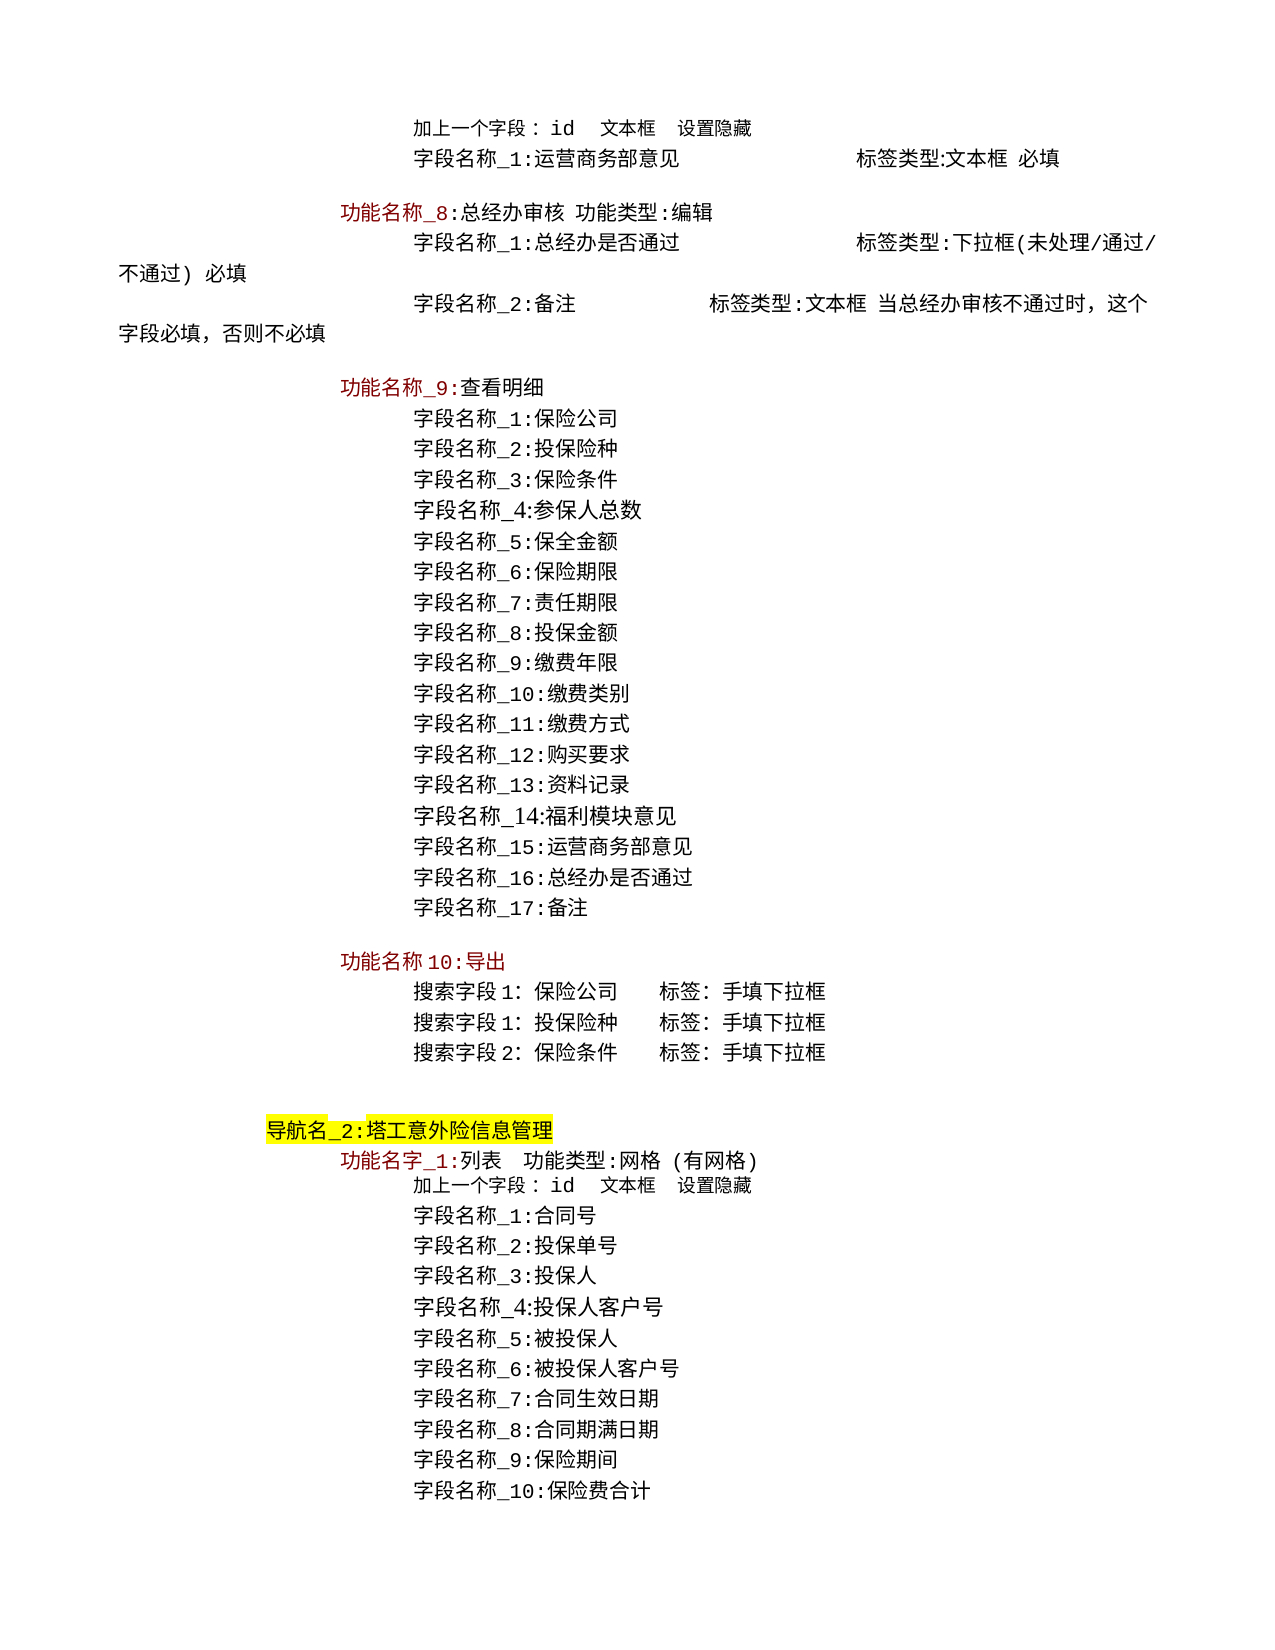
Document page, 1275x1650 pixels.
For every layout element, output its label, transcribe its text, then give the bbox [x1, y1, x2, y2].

text 功能名称_9:查看明细 [118, 372, 1157, 402]
text 字段名称_1:总经办是否通过 标签类型:下拉框(未处理/通过/不通过) 必填 [118, 226, 1157, 287]
text 字段名称_7:责任期限 [118, 586, 1157, 616]
text 搜索字段1：保险公司 标签：手填下拉框 [118, 976, 1157, 1006]
text 字段名称_1:运营商务部意见 标签类型:文本框 必填 [118, 142, 1157, 172]
text 功能名称10:导出 [118, 945, 1157, 976]
text 字段名称_14:福利模块意见 [118, 799, 1157, 830]
text 加上一个字段 ：id 文本框 设置隐藏 [118, 1175, 1157, 1199]
text 字段名称_4:投保人客户号 [118, 1290, 1157, 1322]
text 导航名_2:塔工意外险信息管理 [118, 1114, 1157, 1144]
text 字段名称_13:资料记录 [118, 768, 1157, 799]
text 功能名字_1:列表 功能类型:网格 (有网格) [118, 1144, 1157, 1175]
text 字段名称_17:备注 [118, 891, 1157, 922]
text 字段名称_5:被投保人 [118, 1322, 1157, 1352]
text 字段名称_5:保全金额 [118, 525, 1157, 555]
text 搜索字段2：保险条件 标签：手填下拉框 [118, 1036, 1157, 1067]
text 字段名称_15:运营商务部意见 [118, 830, 1157, 861]
text 功能名称_8:总经办审核 功能类型:编辑 [118, 196, 1157, 226]
text 字段名称_8:投保金额 [118, 616, 1157, 647]
text 字段名称_11:缴费方式 [118, 707, 1157, 738]
text 字段名称_1:保险公司 [118, 402, 1157, 432]
text 字段名称_6:被投保人客户号 [118, 1352, 1157, 1383]
text 字段名称_7:合同生效日期 [118, 1383, 1157, 1413]
text 字段名称_2:投保险种 [118, 432, 1157, 463]
text 字段名称_10:缴费类别 [118, 677, 1157, 707]
text 字段名称_8:合同期满日期 [118, 1413, 1157, 1443]
text 字段名称_3:投保人 [118, 1260, 1157, 1290]
text 字段名称_9:保险期间 [118, 1443, 1157, 1474]
text 字段名称_1:合同号 [118, 1199, 1157, 1229]
text 字段名称_3:保险条件 [118, 463, 1157, 493]
text 搜索字段1：投保险种 标签：手填下拉框 [118, 1006, 1157, 1036]
text 字段名称_4:参保人总数 [118, 493, 1157, 525]
text 字段名称_6:保险期限 [118, 555, 1157, 586]
text 字段名称_16:总经办是否通过 [118, 861, 1157, 891]
text 字段名称_2:投保单号 [118, 1229, 1157, 1260]
text 字段名称_2:备注 标签类型:文本框 当总经办审核不通过时，这个字段必填，否则不必填 [118, 287, 1157, 348]
text 字段名称_9:缴费年限 [118, 647, 1157, 677]
text 字段名称_12:购买要求 [118, 738, 1157, 768]
text 字段名称_10:保险费合计 [118, 1474, 1157, 1504]
text 加上一个字段 ：id 文本框 设置隐藏 [118, 118, 1157, 142]
